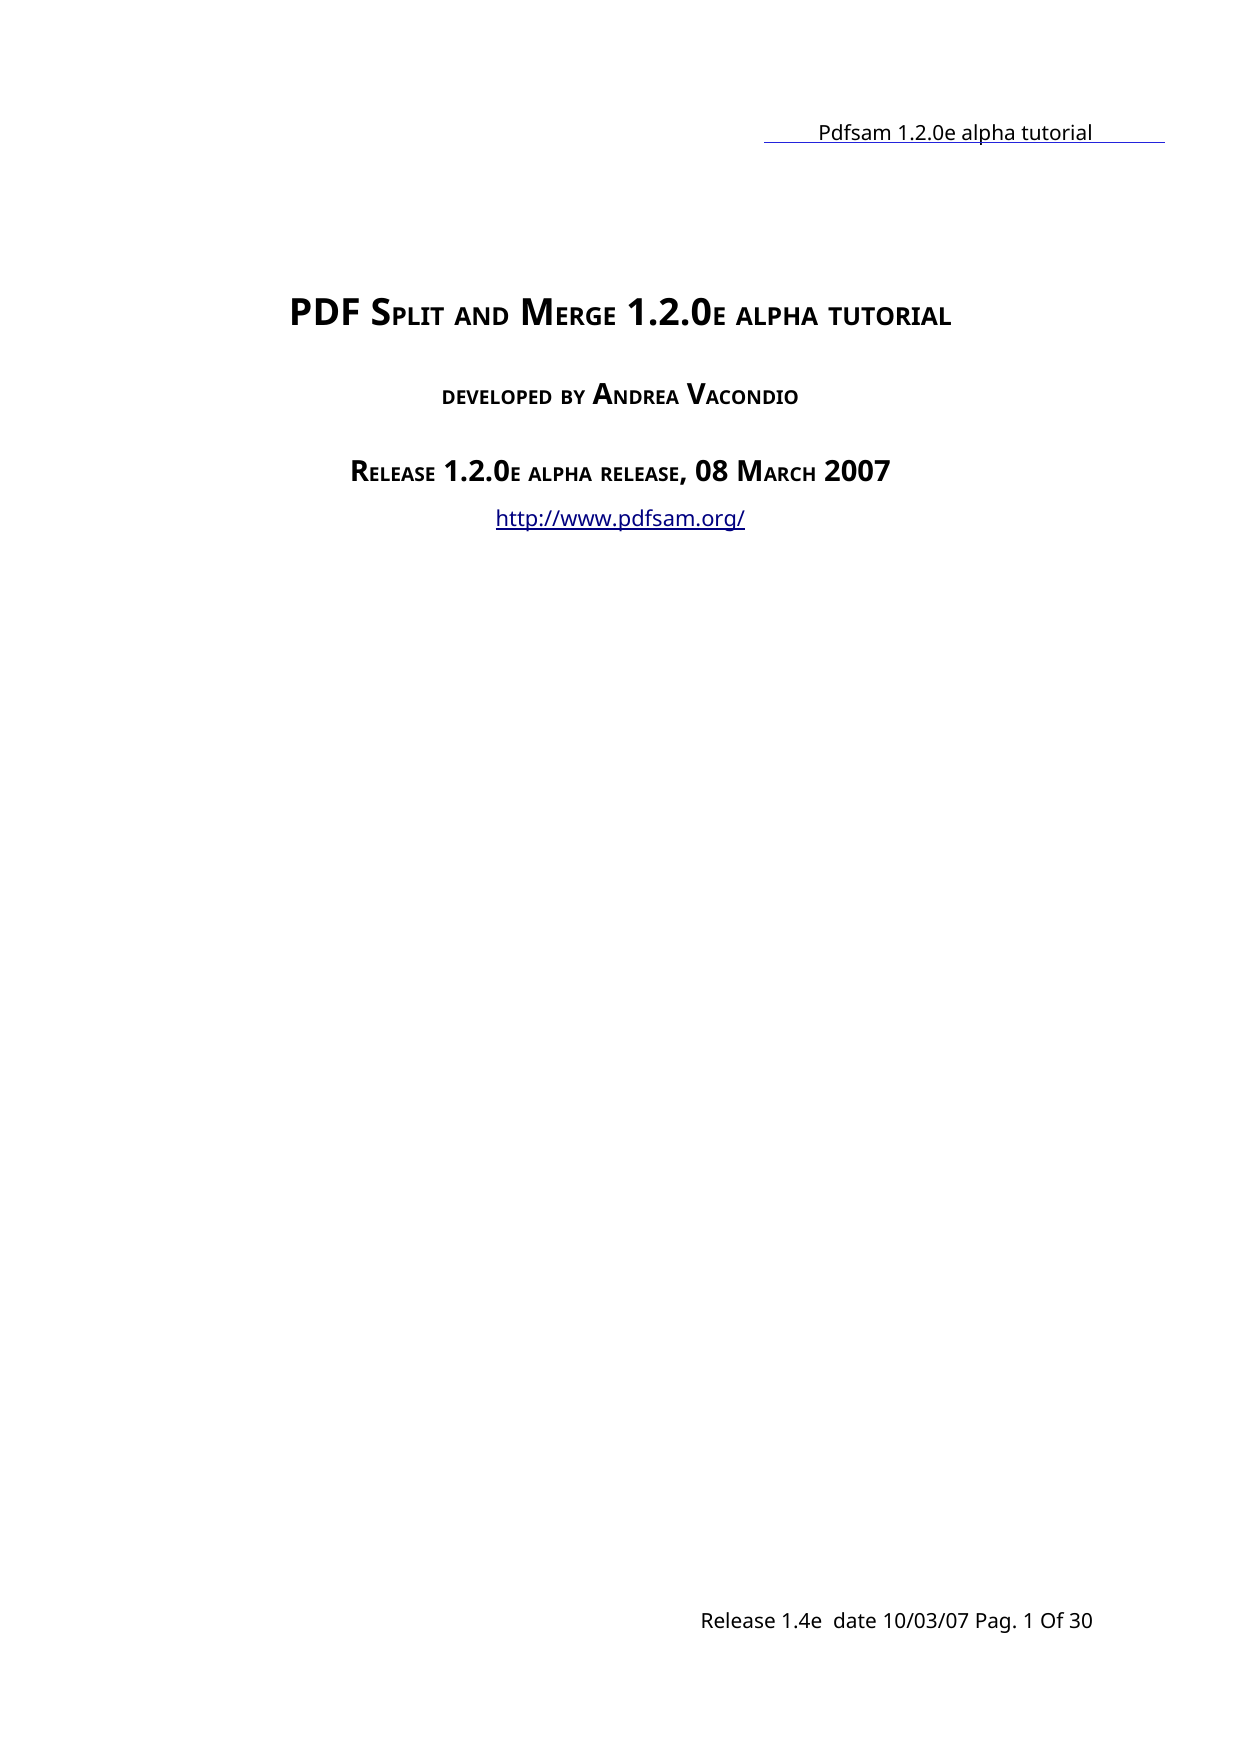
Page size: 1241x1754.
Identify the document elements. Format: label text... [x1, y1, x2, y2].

text developed by Andrea Vacondio [148, 373, 1093, 413]
text Release 1.2.0e alpha release, 08 March 2007 [148, 451, 1093, 490]
text PDF Split and Merge 1.2.0e alpha tutorial [148, 285, 1093, 336]
text http://www.pdfsam.org/ [148, 503, 1093, 533]
